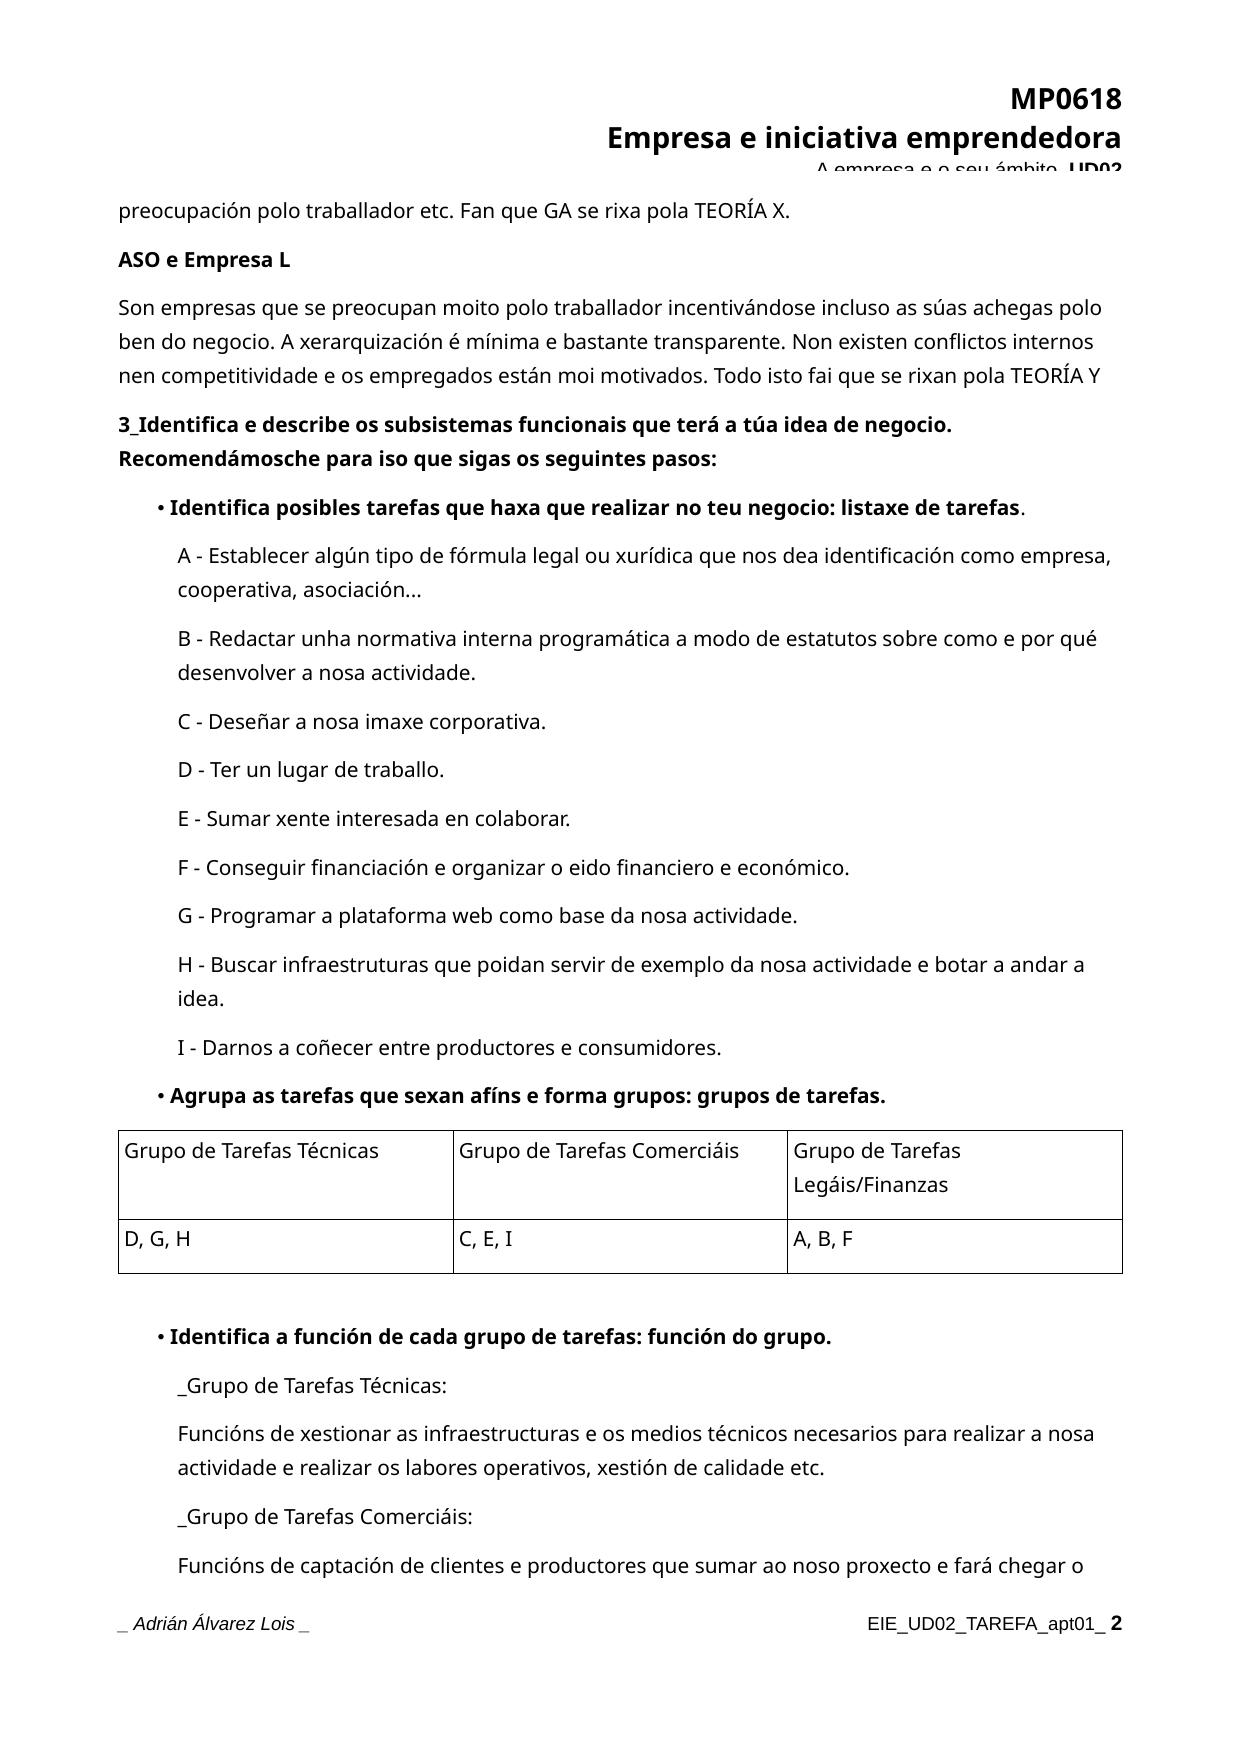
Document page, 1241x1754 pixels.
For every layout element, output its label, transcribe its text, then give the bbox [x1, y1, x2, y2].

text D - Ter un lugar de traballo. [177, 756, 1122, 784]
text _Grupo de Tarefas Técnicas: [177, 1371, 1122, 1399]
list Agrupa as tarefas que sexan afíns e forma grupos: grupos de tarefas. [118, 1081, 1122, 1110]
text Son empresas que se preocupan moito polo traballador incentivándose incluso as súas achegas polo ben do negocio. A xerarquización é mínima e bastante transparente. Non existen conflictos internos nen competitividade e os empregados están moi motivados. Todo isto fai que se rixan pola TEORÍA Y [118, 293, 1122, 390]
text Funcións de captación de clientes e productores que sumar ao noso proxecto e fará chegar o [177, 1551, 1122, 1579]
text Funcións de xestionar as infraestructuras e os medios técnicos necesarios para realizar a nosa actividade e realizar os labores operativos, xestión de calidade etc. [177, 1419, 1122, 1482]
table_cell A, B, F [788, 1220, 1122, 1273]
list Identifica a función de cada grupo de tarefas: función do grupo. [118, 1322, 1122, 1351]
text 3_Identifica e describe os subsistemas funcionais que terá a túa idea de negocio. Recomendámosche para iso que sigas os seguintes pasos: [118, 410, 1122, 473]
table_header Grupo de Tarefas Comerciáis [454, 1131, 787, 1219]
table_header Grupo de Tarefas Legáis/Finanzas [788, 1131, 1122, 1219]
text G - Programar a plataforma web como base da nosa actividade. [177, 901, 1122, 930]
text C - Deseñar a nosa imaxe corporativa. [177, 707, 1122, 735]
text ASO e Empresa L [118, 245, 1122, 273]
table_cell D, G, H [119, 1220, 453, 1273]
text preocupación polo traballador etc. Fan que GA se rixa pola TEORÍA X. [118, 196, 1122, 224]
text H - Buscar infraestruturas que poidan servir de exemplo da nosa actividade e botar a andar a idea. [177, 950, 1122, 1013]
text F - Conseguir financiación e organizar o eido financiero e económico. [177, 853, 1122, 881]
text B - Redactar unha normativa interna programática a modo de estatutos sobre como e por qué desenvolver a nosa actividade. [177, 624, 1122, 687]
table_header Grupo de Tarefas Técnicas [119, 1131, 453, 1219]
text I - Darnos a coñecer entre productores e consumidores. [177, 1033, 1122, 1061]
text E - Sumar xente interesada en colaborar. [177, 804, 1122, 833]
text A - Establecer algún tipo de fórmula legal ou xurídica que nos dea identificación como empresa, cooperativa, asociación... [177, 541, 1122, 604]
text _Grupo de Tarefas Comerciáis: [177, 1502, 1122, 1531]
list Identifica posibles tarefas que haxa que realizar no teu negocio: listaxe de tarefas. [118, 493, 1122, 521]
table_cell C, E, I [454, 1220, 787, 1273]
